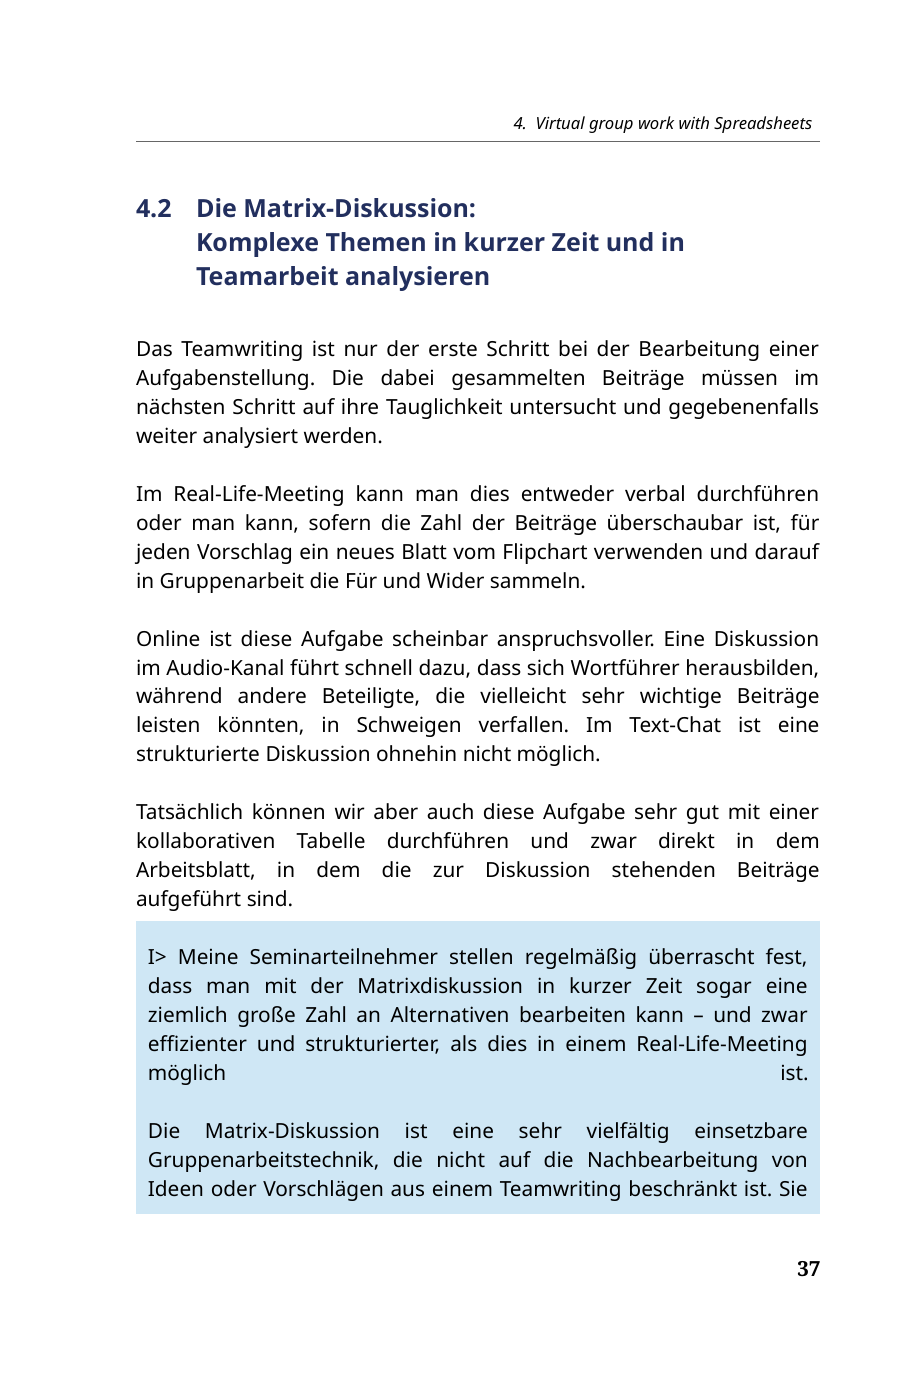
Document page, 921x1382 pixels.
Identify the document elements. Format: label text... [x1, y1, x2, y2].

text Online ist diese Aufgabe scheinbar anspruchsvoller. Eine Diskussion im Audio-Kanal führt schnell dazu, dass sich Wortführer herausbilden, während andere Beteiligte, die vielleicht sehr wichtige Beiträge leisten könnten, in Schweigen verfallen. Im Text-Chat ist eine strukturierte Diskussion ohnehin nicht möglich. [136, 602, 820, 768]
text Im Real-Life-Meeting kann man dies entweder verbal durchführen oder man kann, sofern die Zahl der Beiträge überschaubar ist, für jeden Vorschlag ein neues Blatt vom Flipchart verwenden und darauf in Gruppenarbeit die Für und Wider sammeln. [136, 457, 820, 594]
text Tatsächlich können wir aber auch diese Aufgabe sehr gut mit einer kollaborativen Tabelle durchführen und zwar direkt in dem Arbeitsblatt, in dem die zur Diskussion stehenden Beiträge aufgeführt sind. [136, 776, 820, 912]
text I> Meine Seminarteilnehmer stellen regelmäßig überrascht fest, dass man mit der Matrixdiskussion in kurzer Zeit sogar eine ziemlich große Zahl an Alternativen bearbeiten kann – und zwar effizienter und strukturierter, als dies in einem Real-Life-Meeting möglich ist. Die Matrix-Diskussion ist eine sehr vielfältig einsetzbare Gruppenarbeitstechnik, die nicht auf die Nachbearbeitung von Ideen oder Vorschlägen aus einem Teamwriting beschränkt ist. Sie [148, 932, 808, 1202]
subtitle Die Matrix-Diskussion: Komplexe Themen in kurzer Zeit und in Teamarbeit analysieren [136, 190, 820, 292]
text Das Teamwriting ist nur der erste Schritt bei der Bearbeitung einer Aufgabenstellung. Die dabei gesammelten Beiträge müssen im nächsten Schritt auf ihre Tauglichkeit untersucht und gegebenenfalls weiter analysiert werden. [136, 311, 820, 449]
